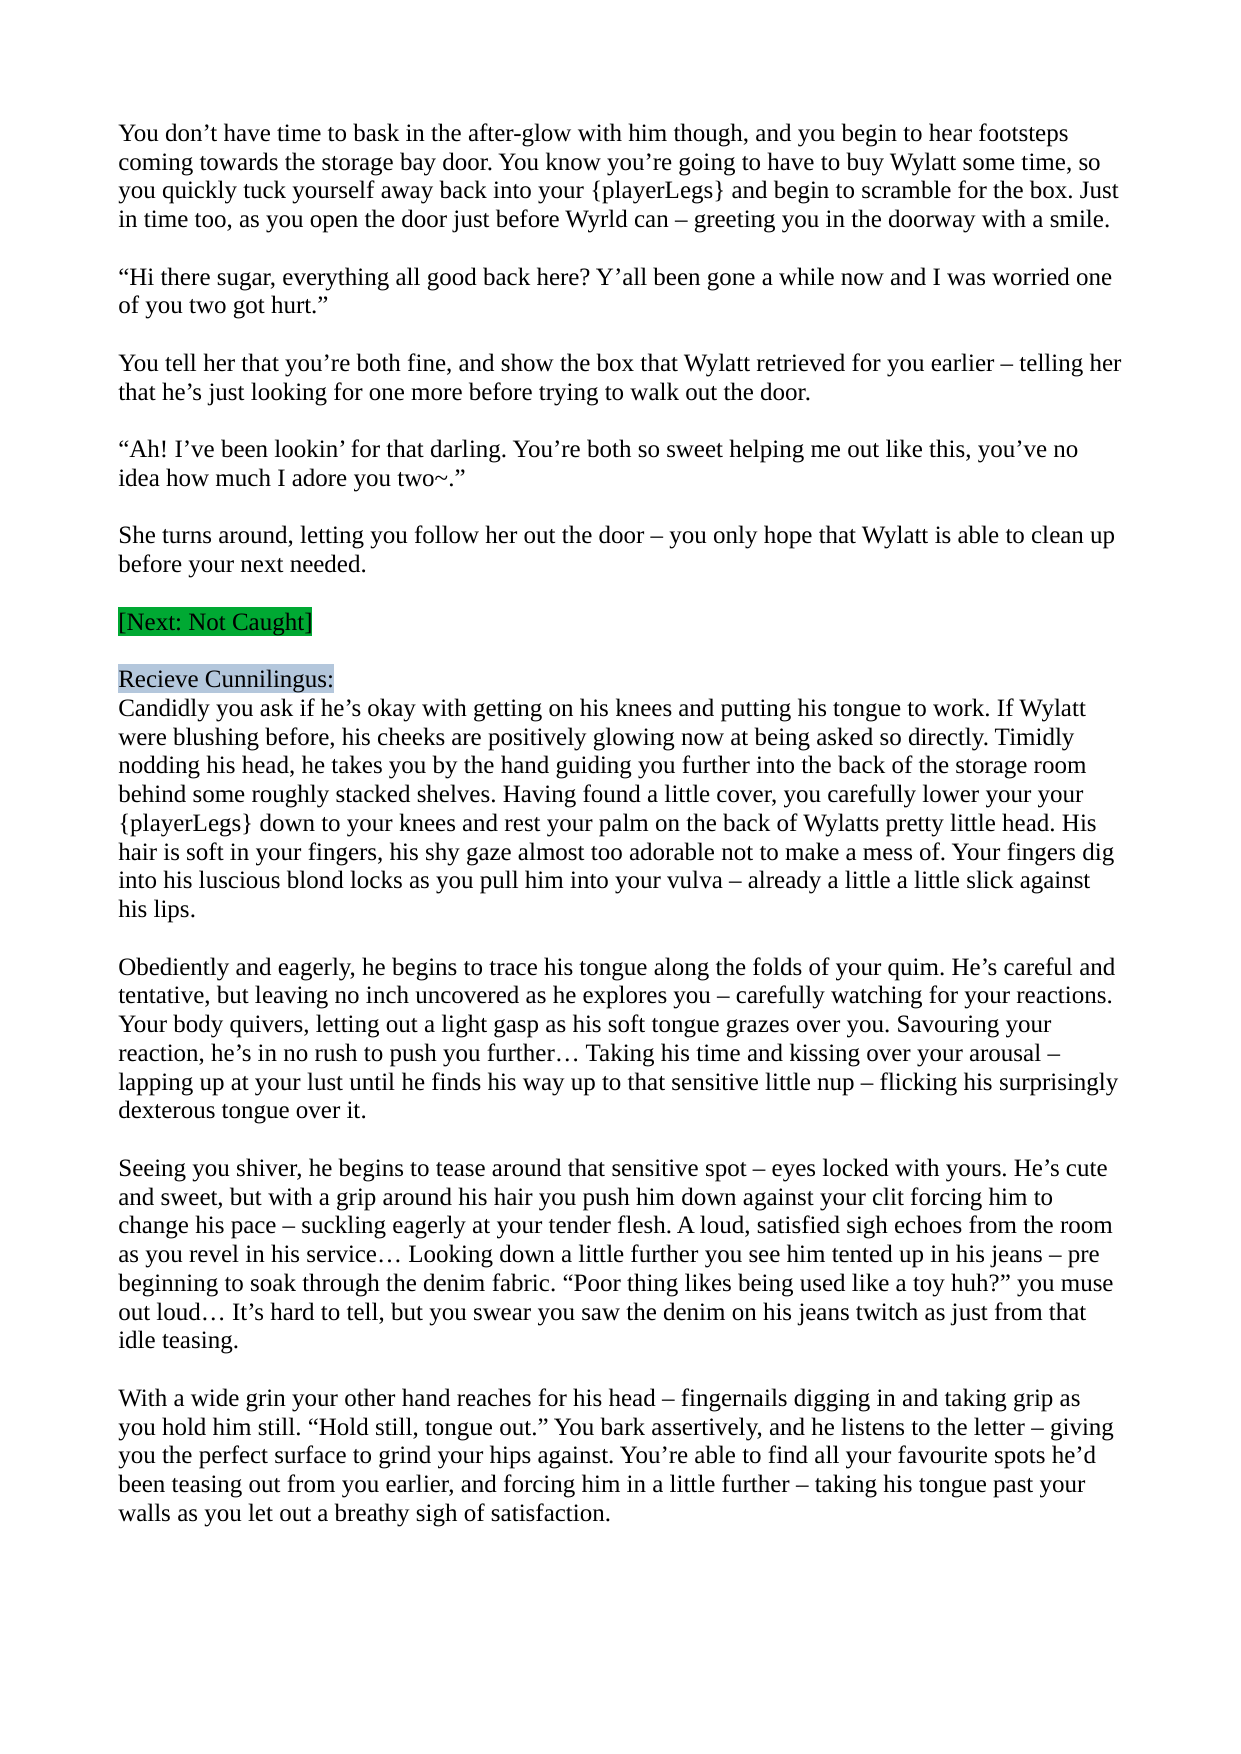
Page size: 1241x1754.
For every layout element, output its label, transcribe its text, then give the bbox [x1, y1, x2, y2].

text Obediently and eagerly, he begins to trace his tongue along the folds of your quim. He’s careful and tentative, but leaving no inch uncovered as he explores you – carefully watching for your reactions. Your body quivers, letting out a light gasp as his soft tongue grazes over you. Savouring your reaction, he’s in no rush to push you further… Taking his time and kissing over your arousal – lapping up at your lust until he finds his way up to that sensitive little nup – flicking his surprisingly dexterous tongue over it. [118, 952, 1122, 1124]
text Recieve Cunnilingus: [118, 664, 1122, 693]
text [Next: Not Caught] [118, 607, 1122, 636]
text You don’t have time to bask in the after-glow with him though, and you begin to hear footsteps coming towards the storage bay door. You know you’re going to have to buy Wylatt some time, so you quickly tuck yourself away back into your {playerLegs} and begin to scramble for the box. Just in time too, as you open the door just before Wyrld can – greeting you in the doorway with a smile. “Hi there sugar, everything all good back here? Y’all been gone a while now and I was worried one of you two got hurt.” You tell her that you’re both fine, and show the box that Wylatt retrieved for you earlier – telling her that he’s just looking for one more before trying to walk out the door. [118, 118, 1122, 406]
text “Ah! I’ve been lookin’ for that darling. You’re both so sweet helping me out like this, you’ve no idea how much I adore you two~.” She turns around, letting you follow her out the door – you only hope that Wylatt is able to clean up before your next needed. [118, 434, 1122, 578]
text Candidly you ask if he’s okay with getting on his knees and putting his tongue to work. If Wylatt were blushing before, his cheeks are positively glowing now at being asked so directly. Timidly nodding his head, he takes you by the hand guiding you further into the back of the storage room behind some roughly stacked shelves. Having found a little cover, you carefully lower your your {playerLegs} down to your knees and rest your palm on the back of Wylatts pretty little head. His hair is soft in your fingers, his shy gaze almost too adorable not to make a mess of. Your fingers dig into his luscious blond locks as you pull him into your vulva – already a little a little slick against his lips. [118, 693, 1122, 923]
text Seeing you shiver, he begins to tease around that sensitive spot – eyes locked with yours. He’s cute and sweet, but with a grip around his hair you push him down against your clit forcing him to change his pace – suckling eagerly at your tender flesh. A loud, satisfied sigh echoes from the room as you revel in his service… Looking down a little further you see him tented up in his jeans – pre beginning to soak through the denim fabric. “Poor thing likes being used like a toy huh?” you muse out loud… It’s hard to tell, but you swear you saw the denim on his jeans twitch as just from that idle teasing. [118, 1153, 1122, 1354]
text With a wide grin your other hand reaches for his head – fingernails digging in and taking grip as you hold him still. “Hold still, tongue out.” You bark assertively, and he listens to the letter – giving you the perfect surface to grind your hips against. You’re able to find all your favourite spots he’d been teasing out from you earlier, and forcing him in a little further – taking his tongue past your walls as you let out a breathy sigh of satisfaction. [118, 1383, 1122, 1527]
